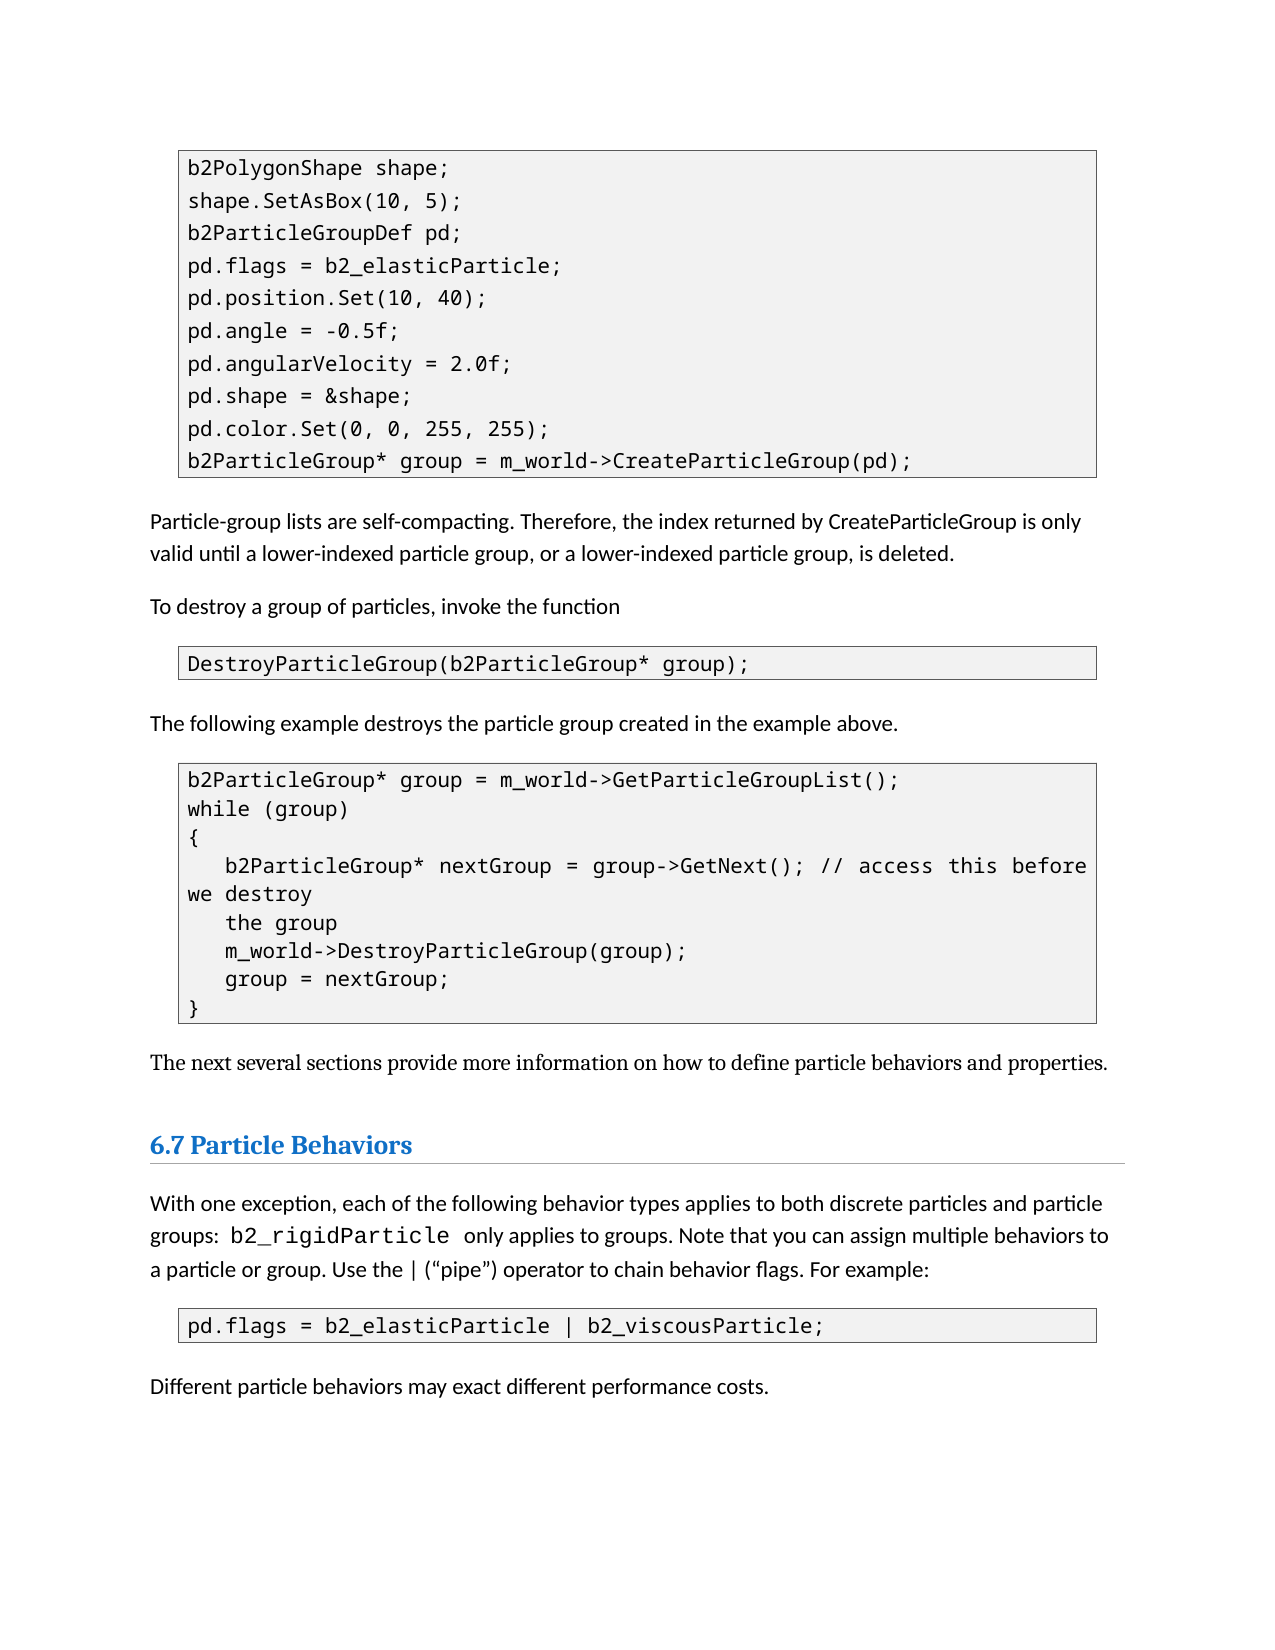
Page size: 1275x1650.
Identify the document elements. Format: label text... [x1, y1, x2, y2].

text pd.angle = -0.5f; [179, 313, 1096, 344]
text With one exception, each of the following behavior types applies to both discrete particles and particle groups: b2_rigidParticle only applies to groups. Note that you can assign multiple behaviors to a particle or group. Use the | (“pipe”) operator to chain behavior flags. For example: [150, 1189, 1125, 1283]
text pd.position.Set(10, 40); [179, 280, 1096, 312]
text the group [179, 904, 1096, 933]
text } [179, 990, 1096, 1023]
text b2ParticleGroup* nextGroup = group->GetNext(); // access this before we destroy [179, 848, 1096, 904]
text Particle-group lists are self-compacting. Therefore, the index returned by CreateParticleGroup is only valid until a lower-indexed particle group, or a lower-indexed particle group, is deleted. [150, 507, 1125, 567]
text shape.SetAsBox(10, 5); [179, 183, 1096, 214]
text m_world->DestroyParticleGroup(group); [179, 933, 1096, 961]
text b2ParticleGroupDef pd; [179, 215, 1096, 247]
text pd.flags = b2_elasticParticle; [179, 248, 1096, 279]
text while (group) [179, 791, 1096, 819]
text pd.angularVelocity = 2.0f; [179, 346, 1096, 377]
text pd.flags = b2_elasticParticle | b2_viscousParticle; [179, 1309, 1096, 1342]
text { [179, 819, 1096, 848]
text The next several sections provide more information on how to define particle behaviors and properties. [150, 1049, 1125, 1076]
text pd.shape = &shape; [179, 378, 1096, 410]
text group = nextGroup; [179, 961, 1096, 990]
text The following example destroys the particle group created in the example above. [150, 709, 1125, 737]
subtitle Particle Behaviors [150, 1130, 1125, 1163]
text DestroyParticleGroup(b2ParticleGroup* group); [179, 647, 1096, 679]
text b2ParticleGroup* group = m_world->GetParticleGroupList(); [179, 764, 1096, 791]
text b2ParticleGroup* group = m_world->CreateParticleGroup(pd); [179, 443, 1096, 477]
text b2PolygonShape shape; [179, 151, 1096, 182]
text Different particle behaviors may exact different performance costs. [150, 1372, 1125, 1400]
text pd.color.Set(0, 0, 255, 255); [179, 411, 1096, 442]
text To destroy a group of particles, invoke the function [150, 592, 1125, 621]
